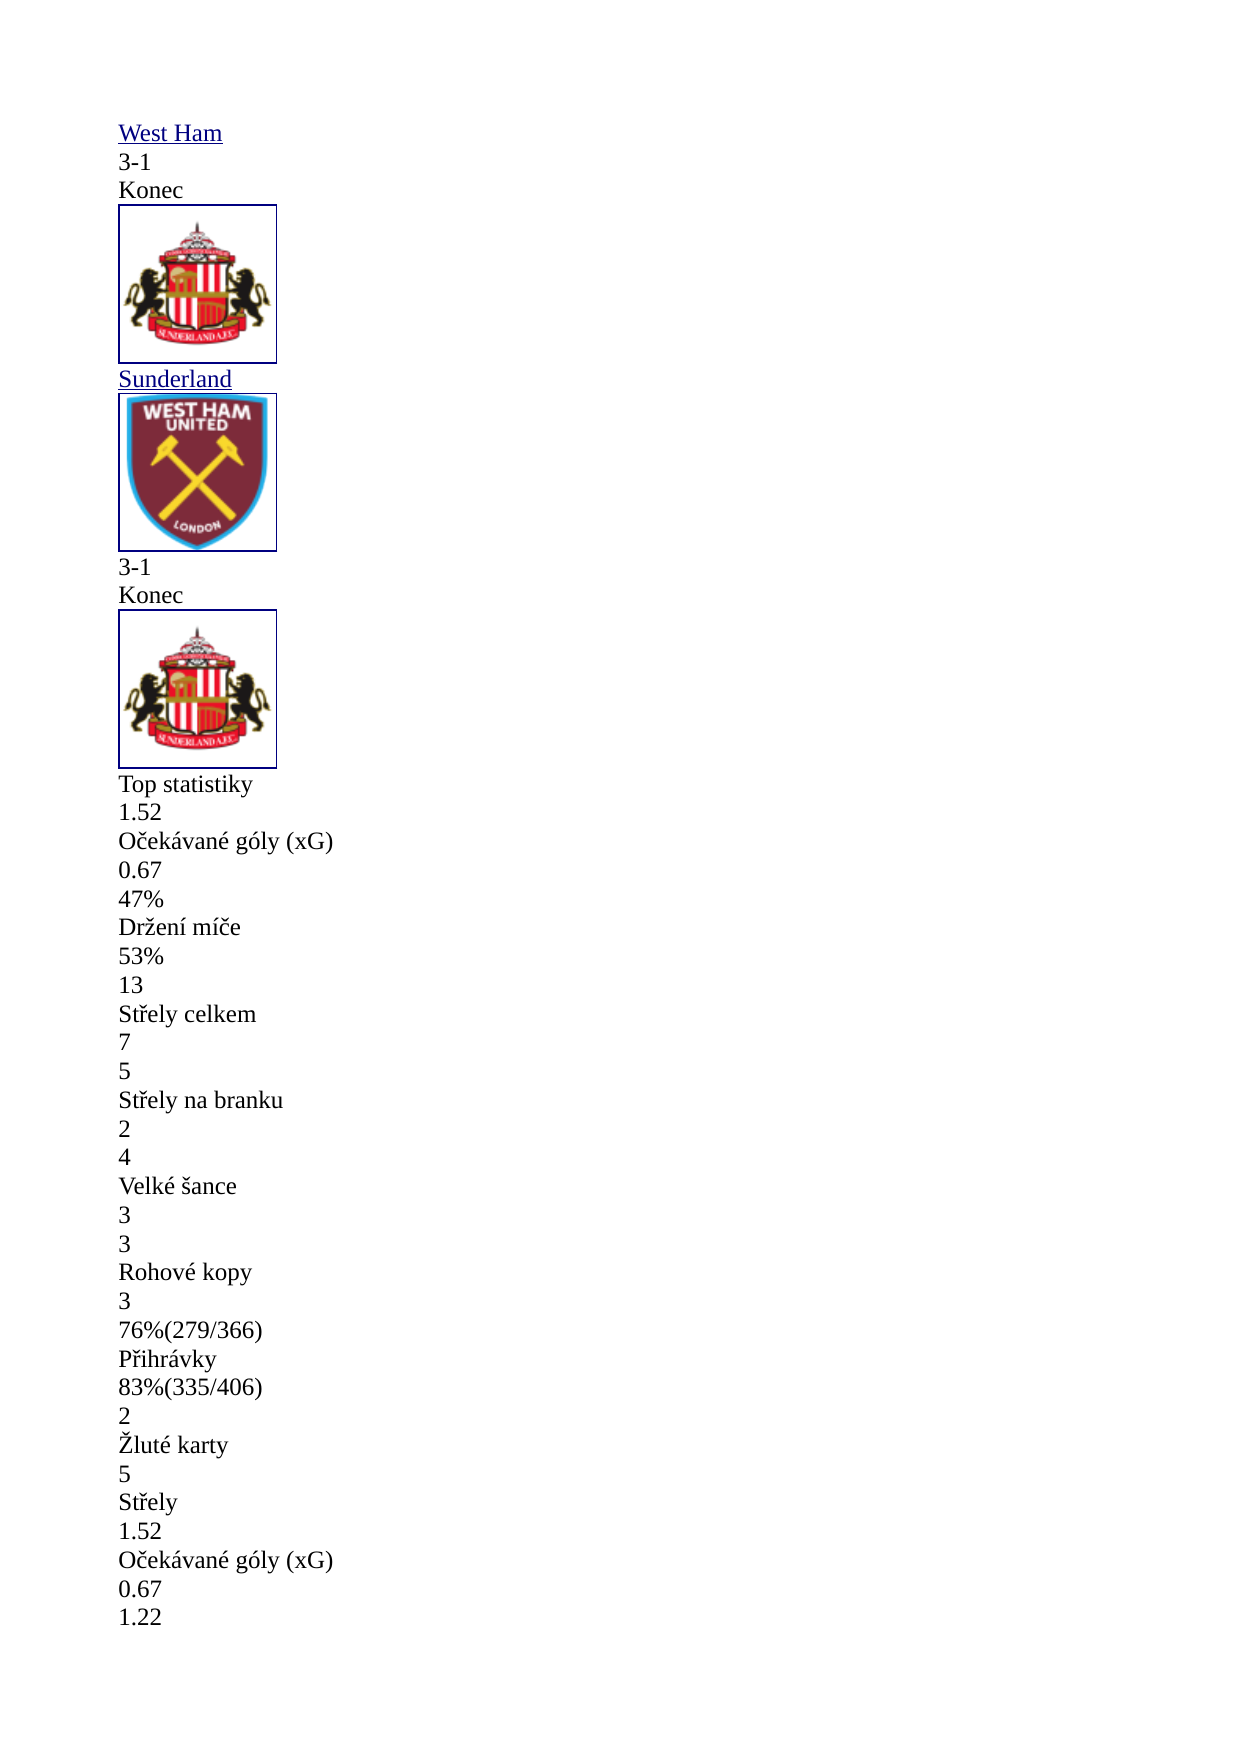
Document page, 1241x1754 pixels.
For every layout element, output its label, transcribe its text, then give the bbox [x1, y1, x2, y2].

text Žluté karty [118, 1430, 1122, 1459]
text Očekávané góly (xG) [118, 1545, 1122, 1574]
text Sunderland [118, 364, 1122, 392]
text Držení míče [118, 912, 1122, 941]
text 1.52 [118, 797, 1122, 826]
text 83%(335/406) [118, 1372, 1122, 1401]
text 2 [118, 1401, 1122, 1430]
text 0.67 [118, 1574, 1122, 1602]
text Rohové kopy [118, 1257, 1122, 1286]
text Střely [118, 1487, 1122, 1516]
text 7 [118, 1027, 1122, 1056]
text Střely na branku [118, 1085, 1122, 1114]
text 2 [118, 1114, 1122, 1142]
text 5 [118, 1459, 1122, 1487]
text Střely celkem [118, 999, 1122, 1027]
text 0.67 [118, 855, 1122, 884]
text 3 [118, 1229, 1122, 1257]
text 5 [118, 1056, 1122, 1085]
text 3-1 [118, 552, 1122, 581]
text 3 [118, 1200, 1122, 1229]
picture [120, 394, 276, 550]
picture [120, 611, 276, 767]
text 47% [118, 884, 1122, 912]
text 1.22 [118, 1602, 1122, 1631]
picture [120, 206, 276, 362]
text 3 [118, 1286, 1122, 1315]
text Konec [118, 581, 1122, 609]
text 3-1 [118, 147, 1122, 176]
text 1.52 [118, 1516, 1122, 1545]
text Konec [118, 176, 1122, 204]
text 53% [118, 941, 1122, 970]
text West Ham [118, 118, 1122, 147]
text Přihrávky [118, 1344, 1122, 1372]
text 4 [118, 1142, 1122, 1171]
text 76%(279/366) [118, 1315, 1122, 1344]
text Očekávané góly (xG) [118, 826, 1122, 855]
text 13 [118, 970, 1122, 999]
text Top statistiky [118, 769, 1122, 797]
text Velké šance [118, 1171, 1122, 1200]
